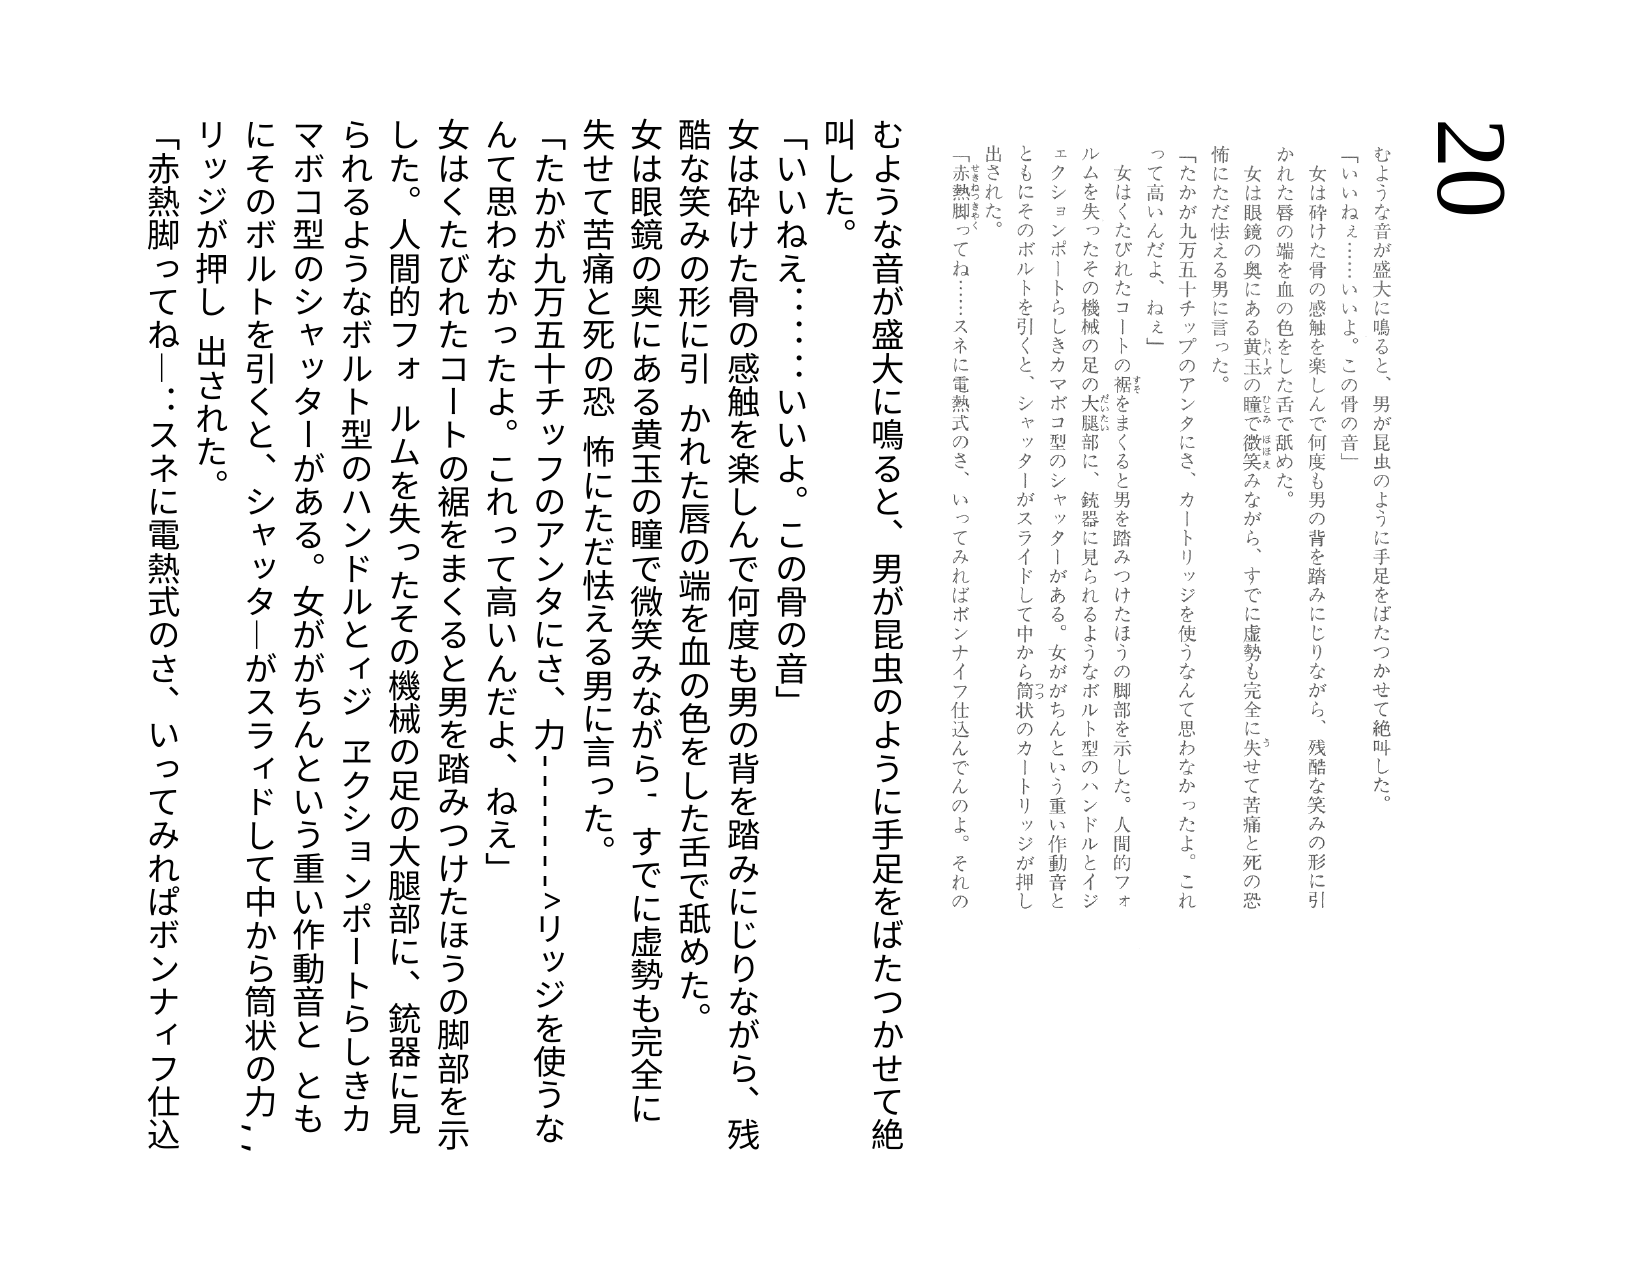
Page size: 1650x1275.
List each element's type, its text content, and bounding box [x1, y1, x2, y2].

text 「赤熱脚ってね—：スネに電熱式のさ、いってみれぱボンナィフ仕込 [140, 118, 188, 1157]
text 20 [1417, 118, 1532, 1157]
text 「いいねえ：：：いいよ。この骨の音」 [768, 118, 816, 1157]
text 女は眼鏡の奥にある黄玉の瞳で微笑みながら' すでに虚勢も完全に失せて苦痛と死の恐 怖にただ怯える男に言った。 [574, 118, 671, 1157]
text 「たかが九万五十チッフのアンタにさ、力-------^リッジを使うなんて思わなかったよ。これって高いんだよ、ねえ」 [478, 118, 574, 1157]
text むような音が盛大に鳴ると、男が昆虫のように手足をばたつかせて絶叫した。 [816, 118, 912, 1157]
text 女はくたびれたコートの裾をまくると男を踏みつけたほうの脚部を示した。人間的フォ ルムを失ったその機械の足の大腿部に、銃器に見られるようなボルト型のハンドルとィジ ヱクションポートらしきカマボコ型のシャッターがある。女ががちんという重い作動音と ともにそのボルトを引くと、シャッタ—がスラィドして中から筒状の力,,リッジが押し 出された。 [188, 118, 478, 1157]
text 女は砕けた骨の感触を楽しんで何度も男の背を踏みにじりながら、残酷な笑みの形に引 かれた唇の端を血の色をした舌で舐めた。 [671, 118, 768, 1157]
